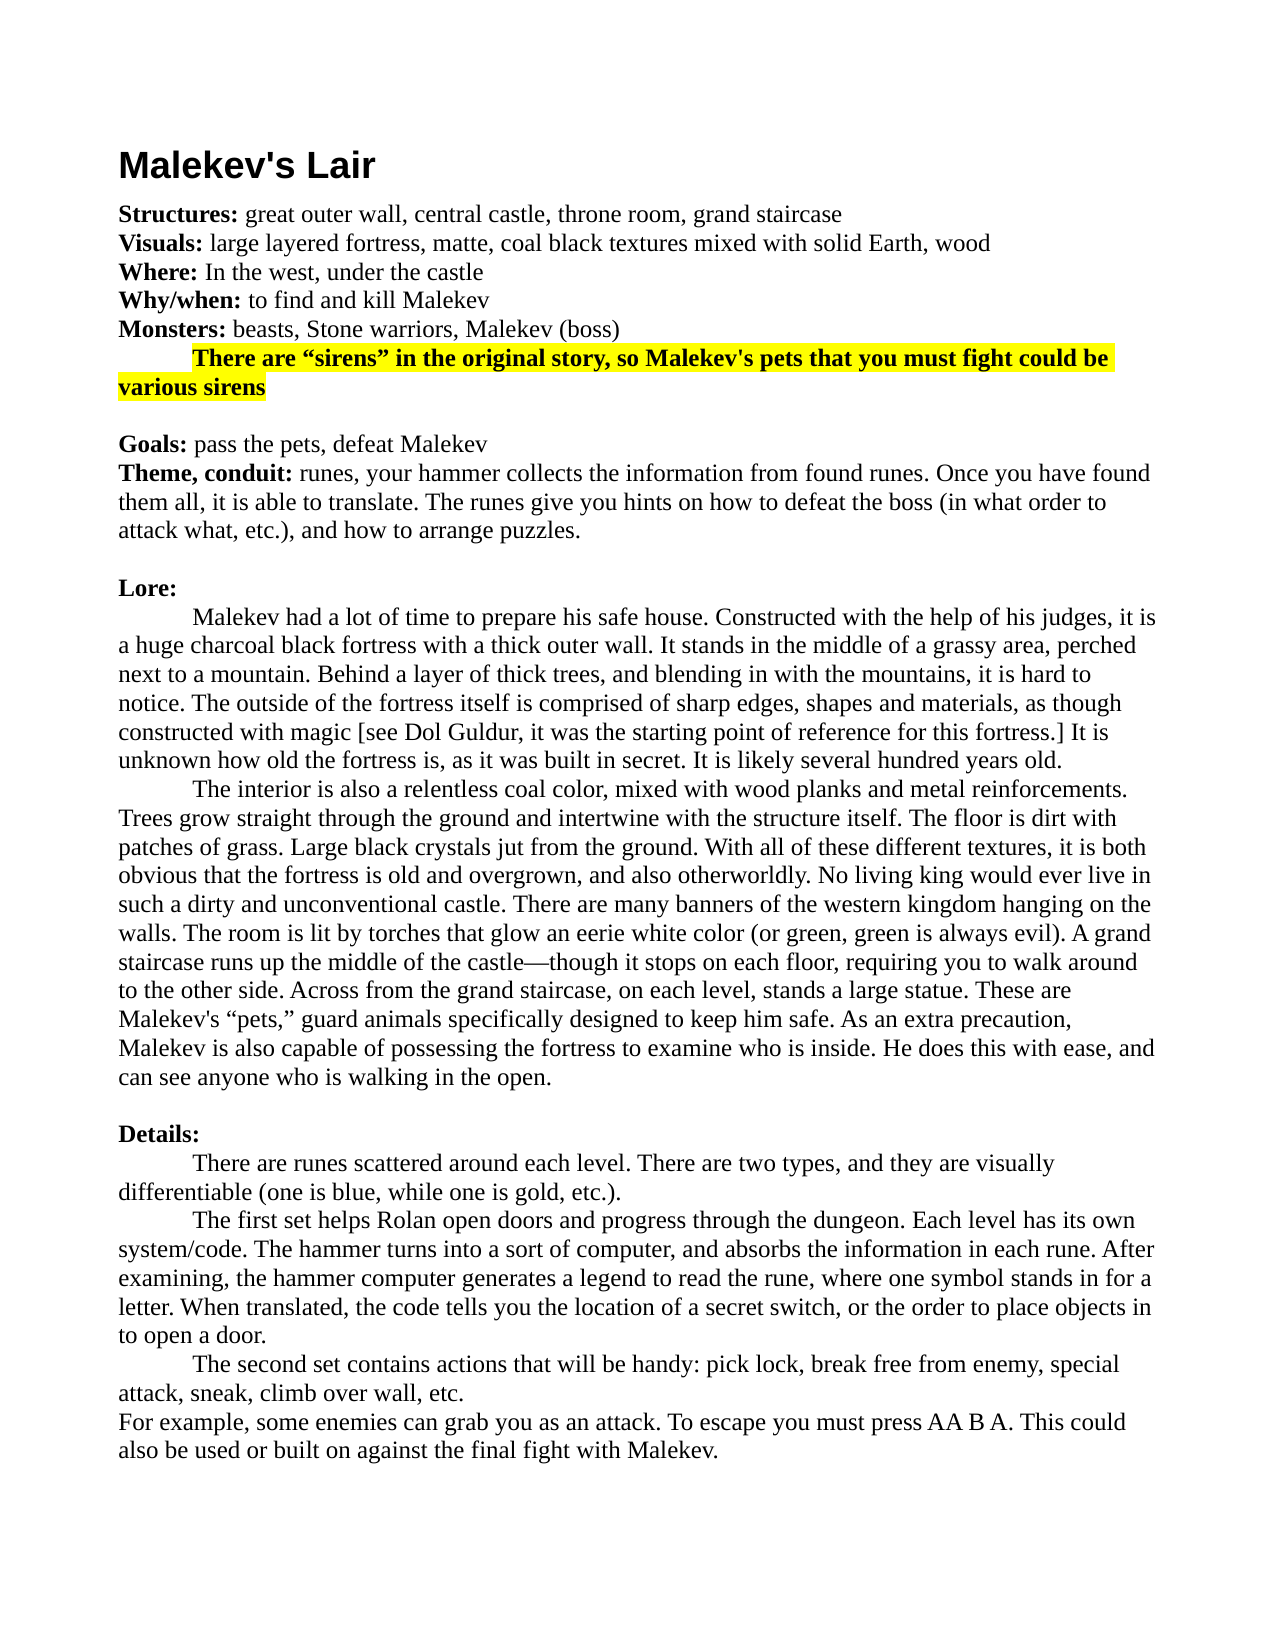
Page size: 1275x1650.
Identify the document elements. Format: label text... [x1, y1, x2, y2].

text Why/when: to find and kill Malekev [118, 286, 1157, 314]
text The first set helps Rolan open doors and progress through the dungeon. Each level has its own system/code. The hammer turns into a sort of computer, and absorbs the information in each rune. After examining, the hammer computer generates a legend to read the rune, where one symbol stands in for a letter. When translated, the code tells you the location of a secret switch, or the order to place objects in to open a door. [118, 1206, 1157, 1349]
subtitle Malekev's Lair [118, 143, 1157, 187]
text Details: [118, 1119, 1157, 1148]
text There are runes scattered around each level. There are two types, and they are visually differentiable (one is blue, while one is gold, etc.). [118, 1148, 1157, 1206]
text For example, some enemies can grab you as an attack. To escape you must press AA B A. This could also be used or built on against the final fight with Malekev. [118, 1407, 1157, 1464]
text Theme, conduit: runes, your hammer collects the information from found runes. Once you have found them all, it is able to translate. The runes give you hints on how to defeat the boss (in what order to attack what, etc.), and how to arrange puzzles. [118, 458, 1157, 544]
text Where: In the west, under the castle [118, 257, 1157, 286]
text The interior is also a relentless coal color, mixed with wood planks and metal reinforcements. Trees grow straight through the ground and intertwine with the structure itself. The floor is dirt with patches of grass. Large black crystals jut from the ground. With all of these different textures, it is both obvious that the fortress is old and overgrown, and also otherworldly. No living king would ever live in such a dirty and unconventional castle. There are many banners of the western kingdom hanging on the walls. The room is lit by torches that glow an eerie white color (or green, green is always evil). A grand staircase runs up the middle of the castle—though it stops on each floor, requiring you to walk around to the other side. Across from the grand staircase, on each level, stands a large statue. These are Malekev's “pets,” guard animals specifically designed to keep him safe. As an extra precaution, Malekev is also capable of possessing the fortress to examine who is inside. He does this with ease, and can see anyone who is walking in the open. [118, 774, 1157, 1091]
text Monsters: beasts, Stone warriors, Malekev (boss) [118, 314, 1157, 343]
text Visuals: large layered fortress, matte, coal black textures mixed with solid Earth, wood [118, 228, 1157, 257]
text Goals: pass the pets, defeat Malekev [118, 429, 1157, 458]
text Structures: great outer wall, central castle, throne room, grand staircase [118, 199, 1157, 228]
text There are “sirens” in the original story, so Malekev's pets that you must fight could be various sirens [118, 343, 1157, 401]
text Lore: [118, 573, 1157, 602]
text Malekev had a lot of time to prepare his safe house. Constructed with the help of his judges, it is a huge charcoal black fortress with a thick outer wall. It stands in the middle of a grassy area, perched next to a mountain. Behind a layer of thick trees, and blending in with the mountains, it is hard to notice. The outside of the fortress itself is comprised of sharp edges, shapes and materials, as though constructed with magic [see Dol Guldur, it was the starting point of reference for this fortress.] It is unknown how old the fortress is, as it was built in secret. It is likely several hundred years old. [118, 602, 1157, 774]
text The second set contains actions that will be handy: pick lock, break free from enemy, special attack, sneak, climb over wall, etc. [118, 1349, 1157, 1407]
